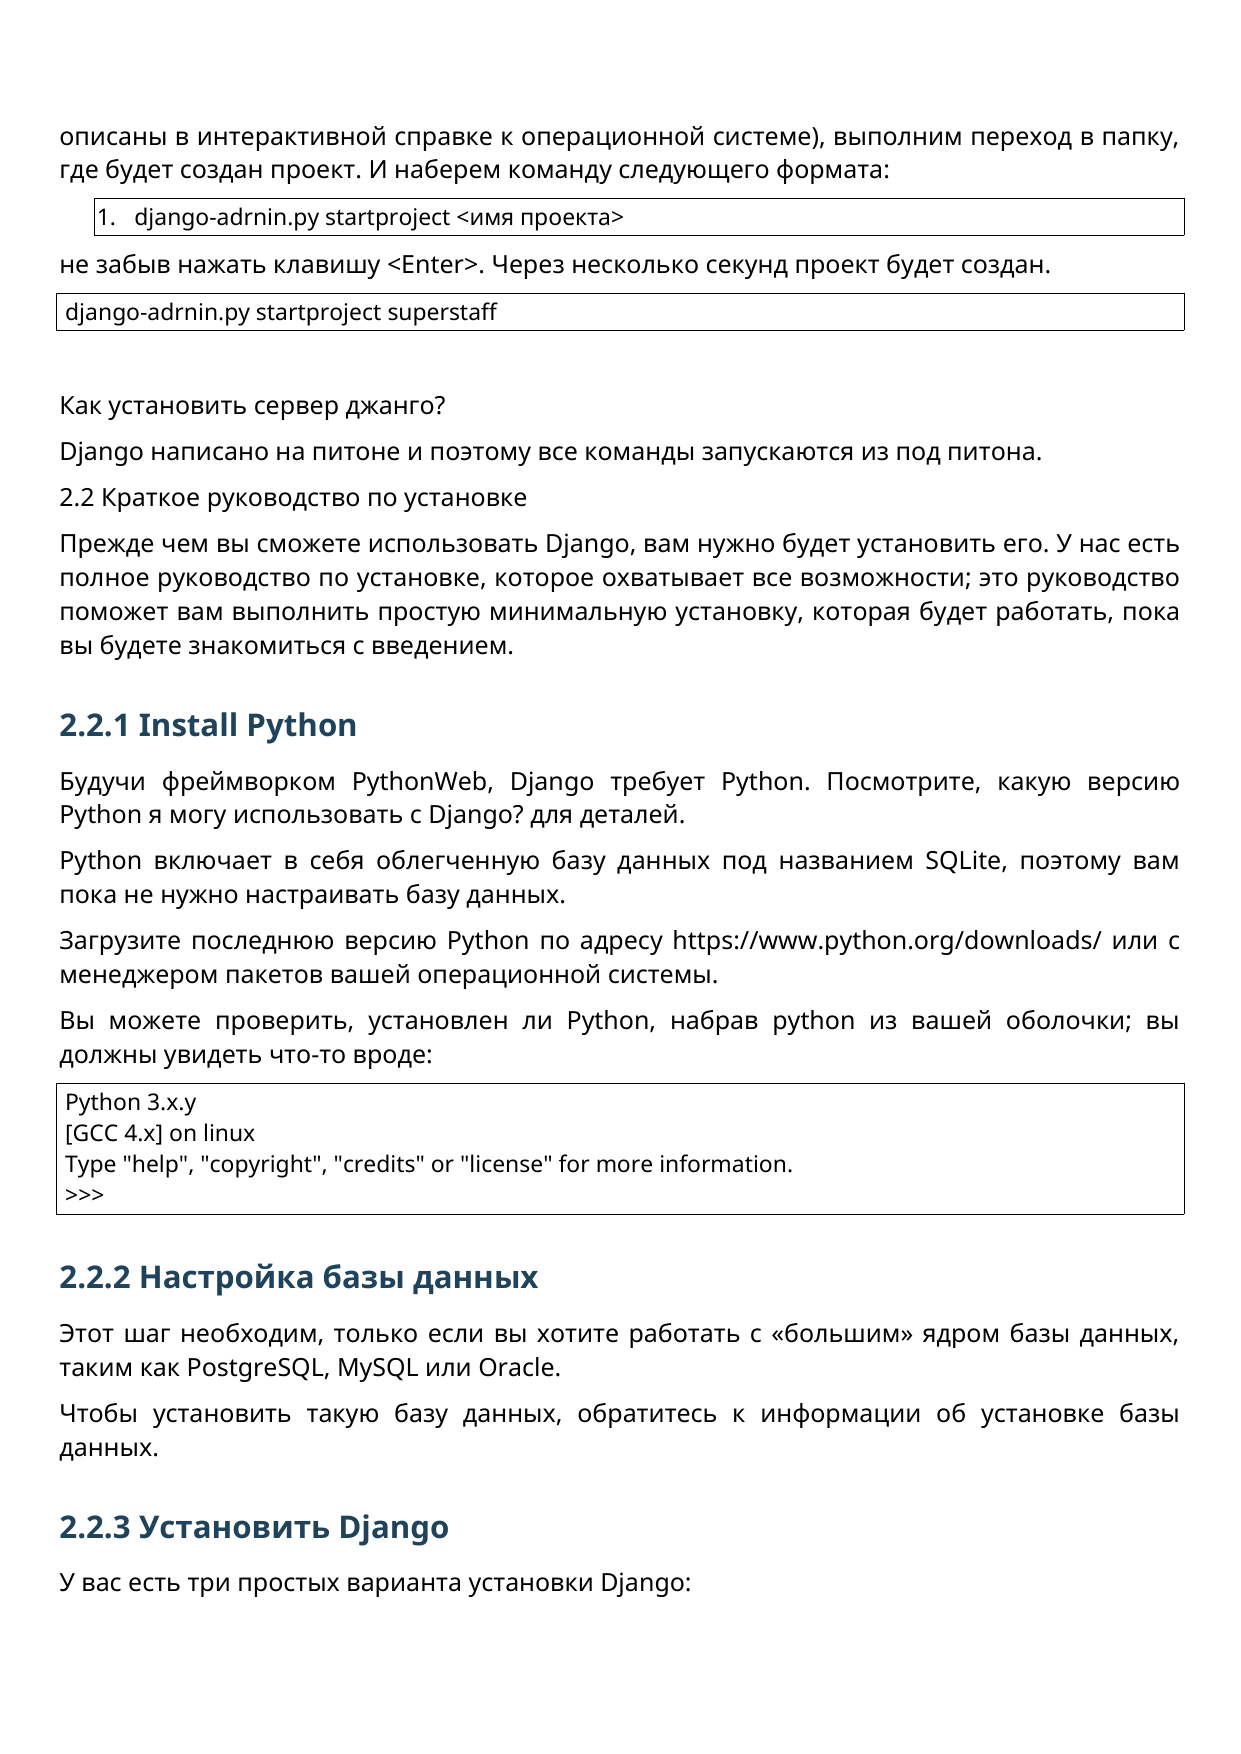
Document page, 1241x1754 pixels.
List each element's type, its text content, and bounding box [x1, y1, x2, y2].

text Python включает в себя облегченную базу данных под названием SQLite, поэтому вам пока не нужно настраивать базу данных. [59, 843, 1181, 911]
text [GCC 4.x] on linux [59, 1117, 1181, 1148]
text Python 3.x.y [57, 1084, 1184, 1117]
text Будучи фреймворком PythonWeb, Django требует Python. Посмотрите, какую версию Python я могу использовать с Django? для деталей. [59, 763, 1181, 831]
text Django написано на питоне и поэтому все команды запускаются из под питона. [59, 434, 1181, 468]
text >>> [57, 1176, 1184, 1214]
text не забыв нажать клавишу <Enter>. Через несколько секунд проект будет создан. [59, 247, 1181, 281]
text Вы можете проверить, установлен ли Python, набрав python из вашей оболочки; вы должны увидеть что-то вроде: [59, 1003, 1181, 1071]
text У вас есть три простых варианта установки Django: [59, 1565, 1181, 1599]
text описаны в интерактивной справке к операционной системе), выполним переход в папку, где будет создан проект. И наберем команду следующего формата: [59, 118, 1181, 186]
text Прежде чем вы сможете использовать Django, вам нужно будет установить его. У нас есть полное руководство по установке, которое охватывает все возможности; это руководство поможет вам выполнить простую минимальную установку, которая будет работать, пока вы будете знакомиться с введением. [59, 525, 1181, 662]
text Этот шаг необходим, только если вы хотите работать с «большим» ядром базы данных, таким как PostgreSQL, MySQL или Oracle. [59, 1315, 1181, 1383]
text Загрузите последнюю версию Python по адресу https://www.python.org/downloads/ или с менеджером пакетов вашей операционной системы. [59, 923, 1181, 991]
text 2.2 Краткое руководство по установке [59, 479, 1181, 513]
text 2.2.2 Настройка базы данных [59, 1255, 1181, 1298]
text 2.2.1 Install Python [59, 703, 1181, 745]
text django-adrnin.py startproject superstaff [57, 294, 1184, 330]
list django-adrnin.py startproject <имя проекта> [95, 199, 1184, 235]
text 2.2.3 Установить Django [59, 1504, 1181, 1547]
text Как установить сервер джанго? [59, 388, 1181, 422]
text Type "help", "copyright", "credits" or "license" for more information. [59, 1148, 1181, 1176]
text Чтобы установить такую базу данных, обратитесь к информации об установке базы данных. [59, 1395, 1181, 1463]
